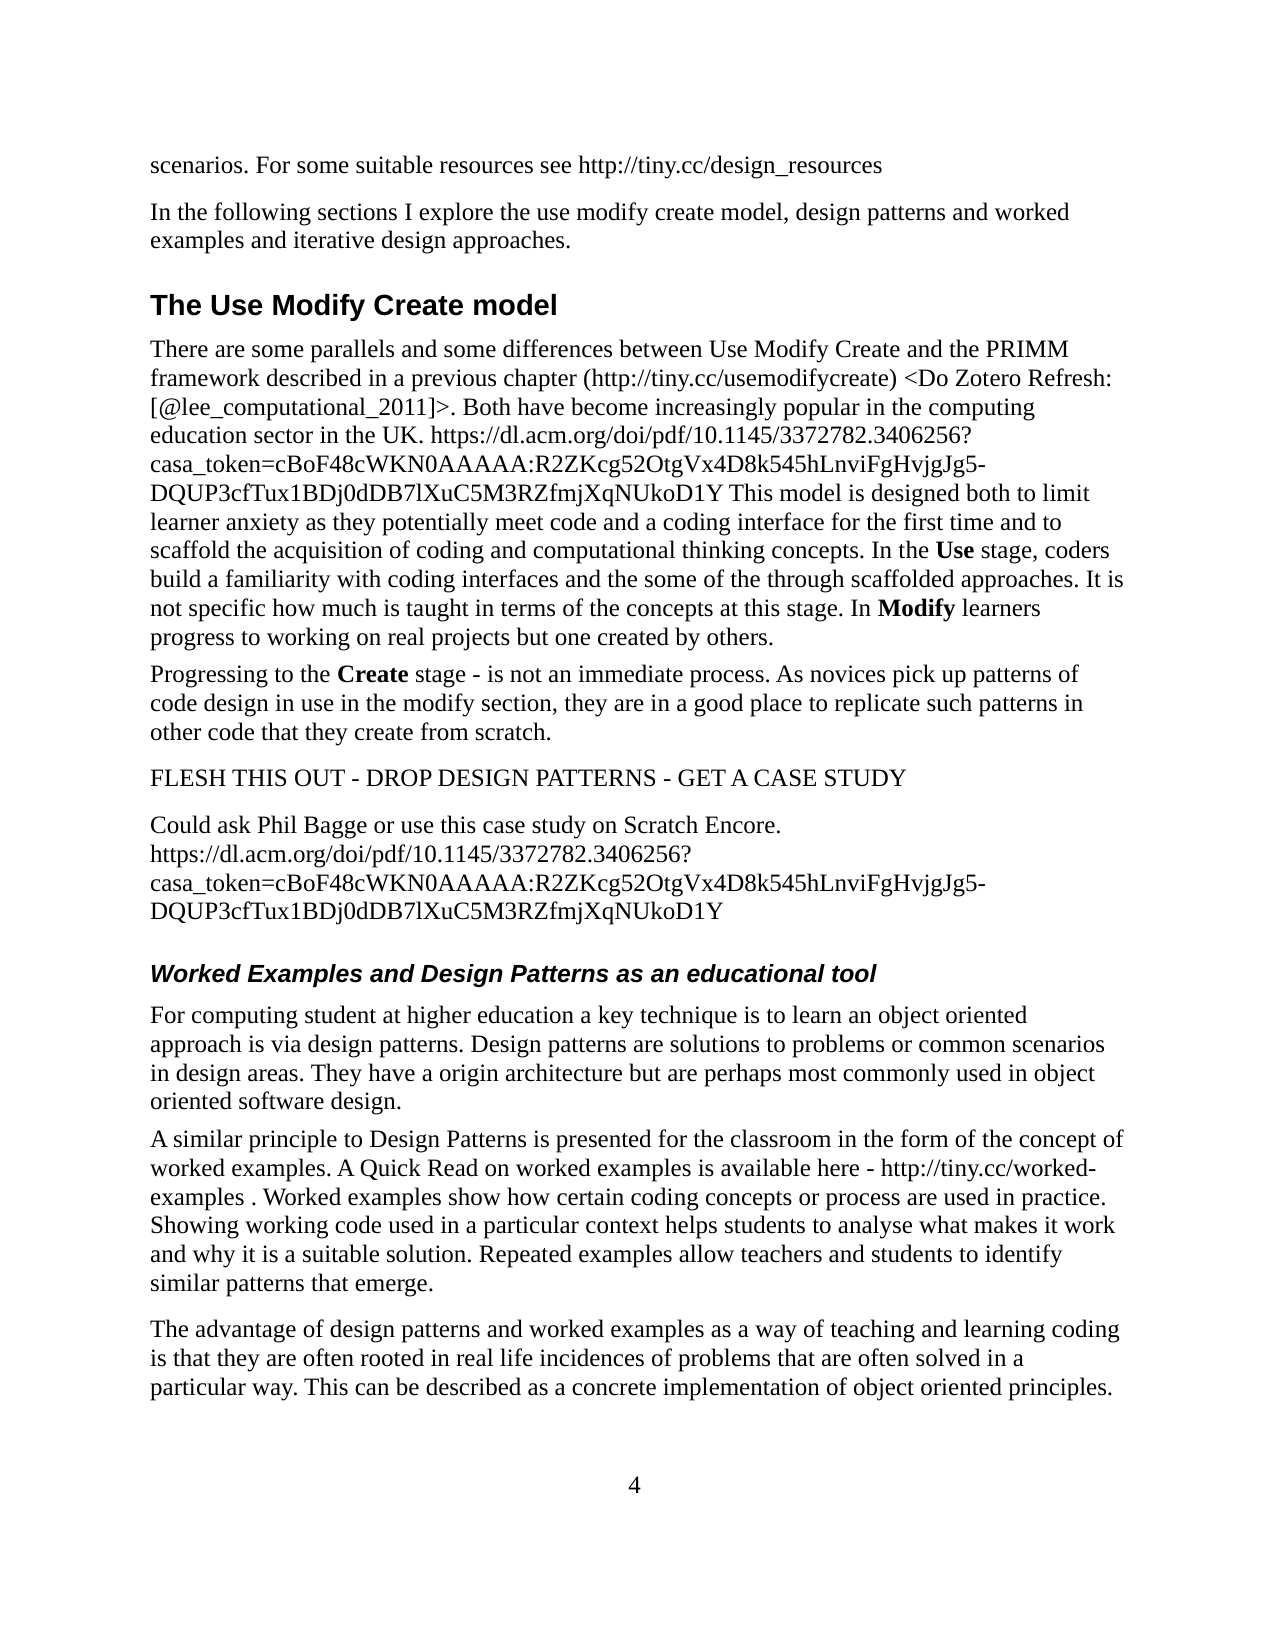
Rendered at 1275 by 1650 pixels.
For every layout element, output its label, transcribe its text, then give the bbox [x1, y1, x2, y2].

text FLESH THIS OUT - DROP DESIGN PATTERNS - GET A CASE STUDY [150, 763, 1125, 792]
text In the following sections I explore the use modify create model, design patterns and worked examples and iterative design approaches. [150, 197, 1125, 254]
subtitle Worked Examples and Design Patterns as an educational tool [150, 959, 1125, 988]
subtitle The Use Modify Create model [150, 288, 1125, 322]
text Progressing to the Create stage - is not an immediate process. As novices pick up patterns of code design in use in the modify section, they are in a good place to replicate such patterns in other code that they create from scratch. [150, 659, 1125, 746]
text Could ask Phil Bagge or use this case study on Scratch Encore. https://dl.acm.org/doi/pdf/10.1145/3372782.3406256?casa_token=cBoF48cWKN0AAAAA:R2ZKcg52OtgVx4D8k545hLnviFgHvjgJg5-DQUP3cfTux1BDj0dDB7lXuC5M3RZfmjXqNUkoD1Y [150, 810, 1125, 925]
text A similar principle to Design Patterns is presented for the classroom in the form of the concept of worked examples. A Quick Read on worked examples is available here - http://tiny.cc/worked-examples . Worked examples show how certain coding concepts or process are used in practice. Showing working code used in a particular context helps students to analyse what makes it work and why it is a suitable solution. Repeated examples allow teachers and students to identify similar patterns that emerge. [150, 1124, 1125, 1297]
text There are some parallels and some differences between Use Modify Create and the PRIMM framework described in a previous chapter (http://tiny.cc/usemodifycreate) <Do Zotero Refresh: [@lee_computational_2011]>. Both have become increasingly popular in the computing education sector in the UK. https://dl.acm.org/doi/pdf/10.1145/3372782.3406256?casa_token=cBoF48cWKN0AAAAA:R2ZKcg52OtgVx4D8k545hLnviFgHvjgJg5-DQUP3cfTux1BDj0dDB7lXuC5M3RZfmjXqNUkoD1Y This model is designed both to limit learner anxiety as they potentially meet code and a coding interface for the first time and to scaffold the acquisition of coding and computational thinking concepts. In the Use stage, coders build a familiarity with coding interfaces and the some of the through scaffolded approaches. It is not specific how much is taught in terms of the concepts at this stage. In Modify learners progress to working on real projects but one created by others. [150, 334, 1125, 650]
text For computing student at higher education a key technique is to learn an object oriented approach is via design patterns. Design patterns are solutions to problems or common scenarios in design areas. They have a origin architecture but are perhaps most commonly used in object oriented software design. [150, 1000, 1125, 1115]
text scenarios. For some suitable resources see http://tiny.cc/design_resources [150, 150, 1125, 179]
text The advantage of design patterns and worked examples as a way of teaching and learning coding is that they are often rooted in real life incidences of problems that are often solved in a particular way. This can be described as a concrete implementation of object oriented principles. [150, 1314, 1125, 1401]
